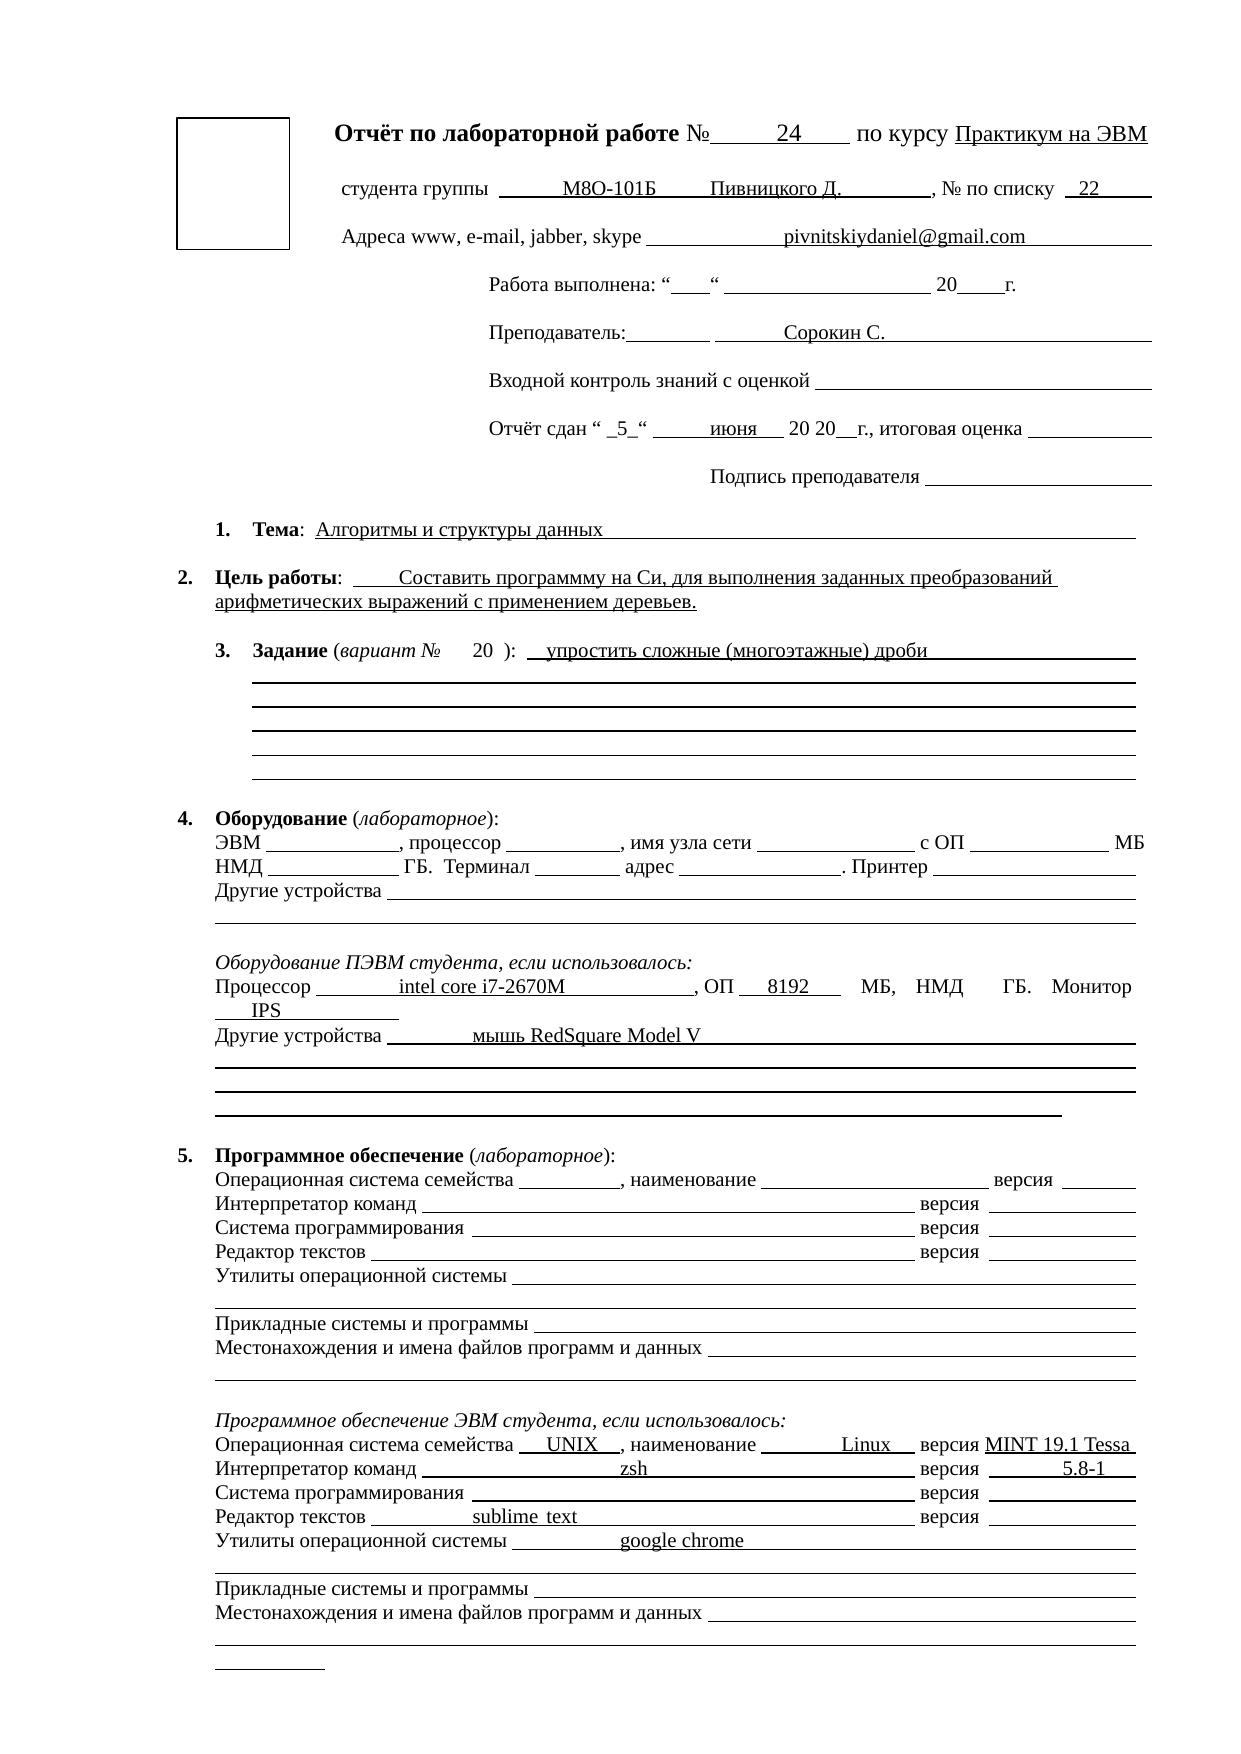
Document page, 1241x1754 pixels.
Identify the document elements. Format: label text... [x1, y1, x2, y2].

text Система программирования версия [215, 1215, 1152, 1239]
text Утилиты операционной системы [215, 1263, 1152, 1311]
text Редактор текстов sublime text версия [215, 1504, 1152, 1528]
text Редактор текстов версия [215, 1239, 1152, 1263]
table_header Отчёт по лабораторной работе № 24 по курсу Практикум на ЭВМ студента группы М8О-101Б Пивницкого Д. , № по списку 22 Адреса www, e-mail, jabber, skype pivnitskiydaniel@gmail.com Работа выполнена: “ “ 20 г. Преподаватель: Сорокин С. Входной контроль знаний с оценкой Отчёт сдан “ _5_“ июня 20 20 г., итоговая оценка Подпись преподавателя [334, 118, 1152, 488]
text Интерпретатор команд zsh версия 5.8-1 [215, 1456, 1152, 1480]
list Цель работы: Составить программму на Си, для выполнения заданных преобразований арифметических выражений с применением деревьев. [177, 565, 1152, 613]
text Местонахождения и имена файлов программ и данных [215, 1335, 1152, 1383]
list Оборудование (лабораторное): [177, 806, 1152, 830]
list Тема: Алгоритмы и структуры данных [215, 517, 1152, 541]
text Оборудование ПЭВМ студента, если использовалось: [215, 950, 1152, 974]
text Процессор intel core i7-2670M , ОП 8192 МБ, НМД ГБ. Монитор IPS [215, 974, 1152, 1022]
text НМД ГБ. Терминал адрес . Принтер [215, 854, 1152, 878]
text Утилиты операционной системы google chrome [215, 1528, 1152, 1576]
text Интерпретатор команд версия [215, 1191, 1152, 1215]
text Другие устройства мышь RedSquare Model V [215, 1022, 1152, 1119]
text Прикладные системы и программы [215, 1576, 1152, 1600]
text Прикладные системы и программы [215, 1311, 1152, 1335]
text Местонахождения и имена файлов программ и данных [215, 1600, 1152, 1672]
text ЭВМ , процессор , имя узла сети с ОП МБ [215, 830, 1152, 854]
list Программное обеспечение (лабораторное): [177, 1143, 1152, 1167]
text Система программирования версия [215, 1480, 1152, 1504]
table_header [166, 118, 334, 488]
text Другие устройства [215, 878, 1152, 926]
text Операционная система семейства , наименование версия [215, 1167, 1152, 1191]
list Задание (вариант № 20 ): упростить сложные (многоэтажные) дроби [215, 637, 1152, 782]
text Операционная система семейства UNIX , наименование Linux версия MINT 19.1 Tessa [215, 1432, 1152, 1456]
text Программное обеспечение ЭВМ студента, если использовалось: [215, 1407, 1152, 1432]
